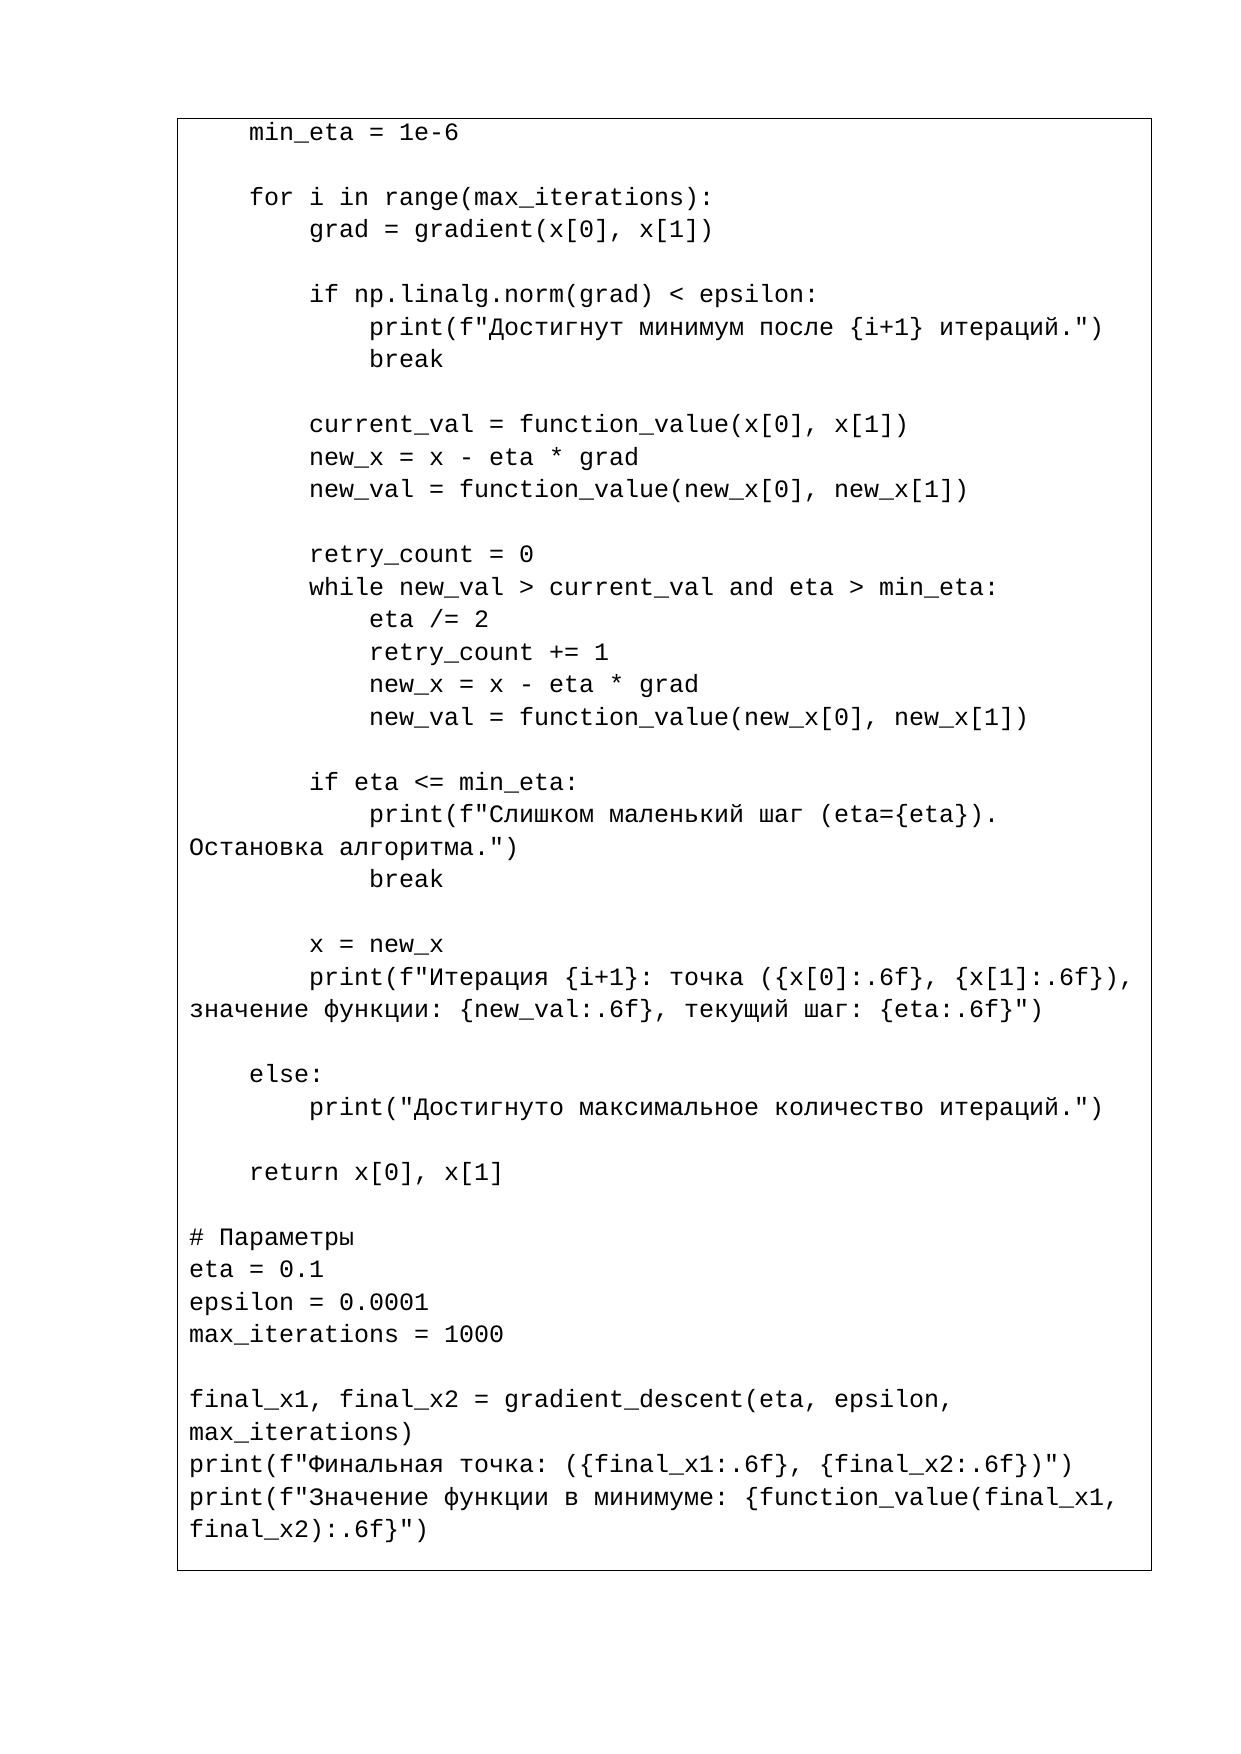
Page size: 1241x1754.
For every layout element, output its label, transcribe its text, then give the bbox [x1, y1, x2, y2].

table_header min_eta = 1e-6 for i in range(max_iterations): grad = gradient(x[0], x[1]) if np.linalg.norm(grad) < epsilon: print(f"Достигнут минимум после {i+1} итераций.") break current_val = function_value(x[0], x[1]) new_x = x - eta * grad new_val = function_value(new_x[0], new_x[1]) retry_count = 0 while new_val > current_val and eta > min_eta: eta /= 2 retry_count += 1 new_x = x - eta * grad new_val = function_value(new_x[0], new_x[1]) if eta <= min_eta: print(f"Слишком маленький шаг (eta={eta}). Остановка алгоритма.") break x = new_x print(f"Итерация {i+1}: точка ({x[0]:.6f}, {x[1]:.6f}), значение функции: {new_val:.6f}, текущий шаг: {eta:.6f}") else: print("Достигнуто максимальное количество итераций.") return x[0], x[1] # Параметры eta = 0.1 epsilon = 0.0001 max_iterations = 1000 final_x1, final_x2 = gradient_descent(eta, epsilon, max_iterations) print(f"Финальная точка: ({final_x1:.6f}, {final_x2:.6f})") print(f"Значение функции в минимуме: {function_value(final_x1, final_x2):.6f}") [178, 119, 1151, 1570]
